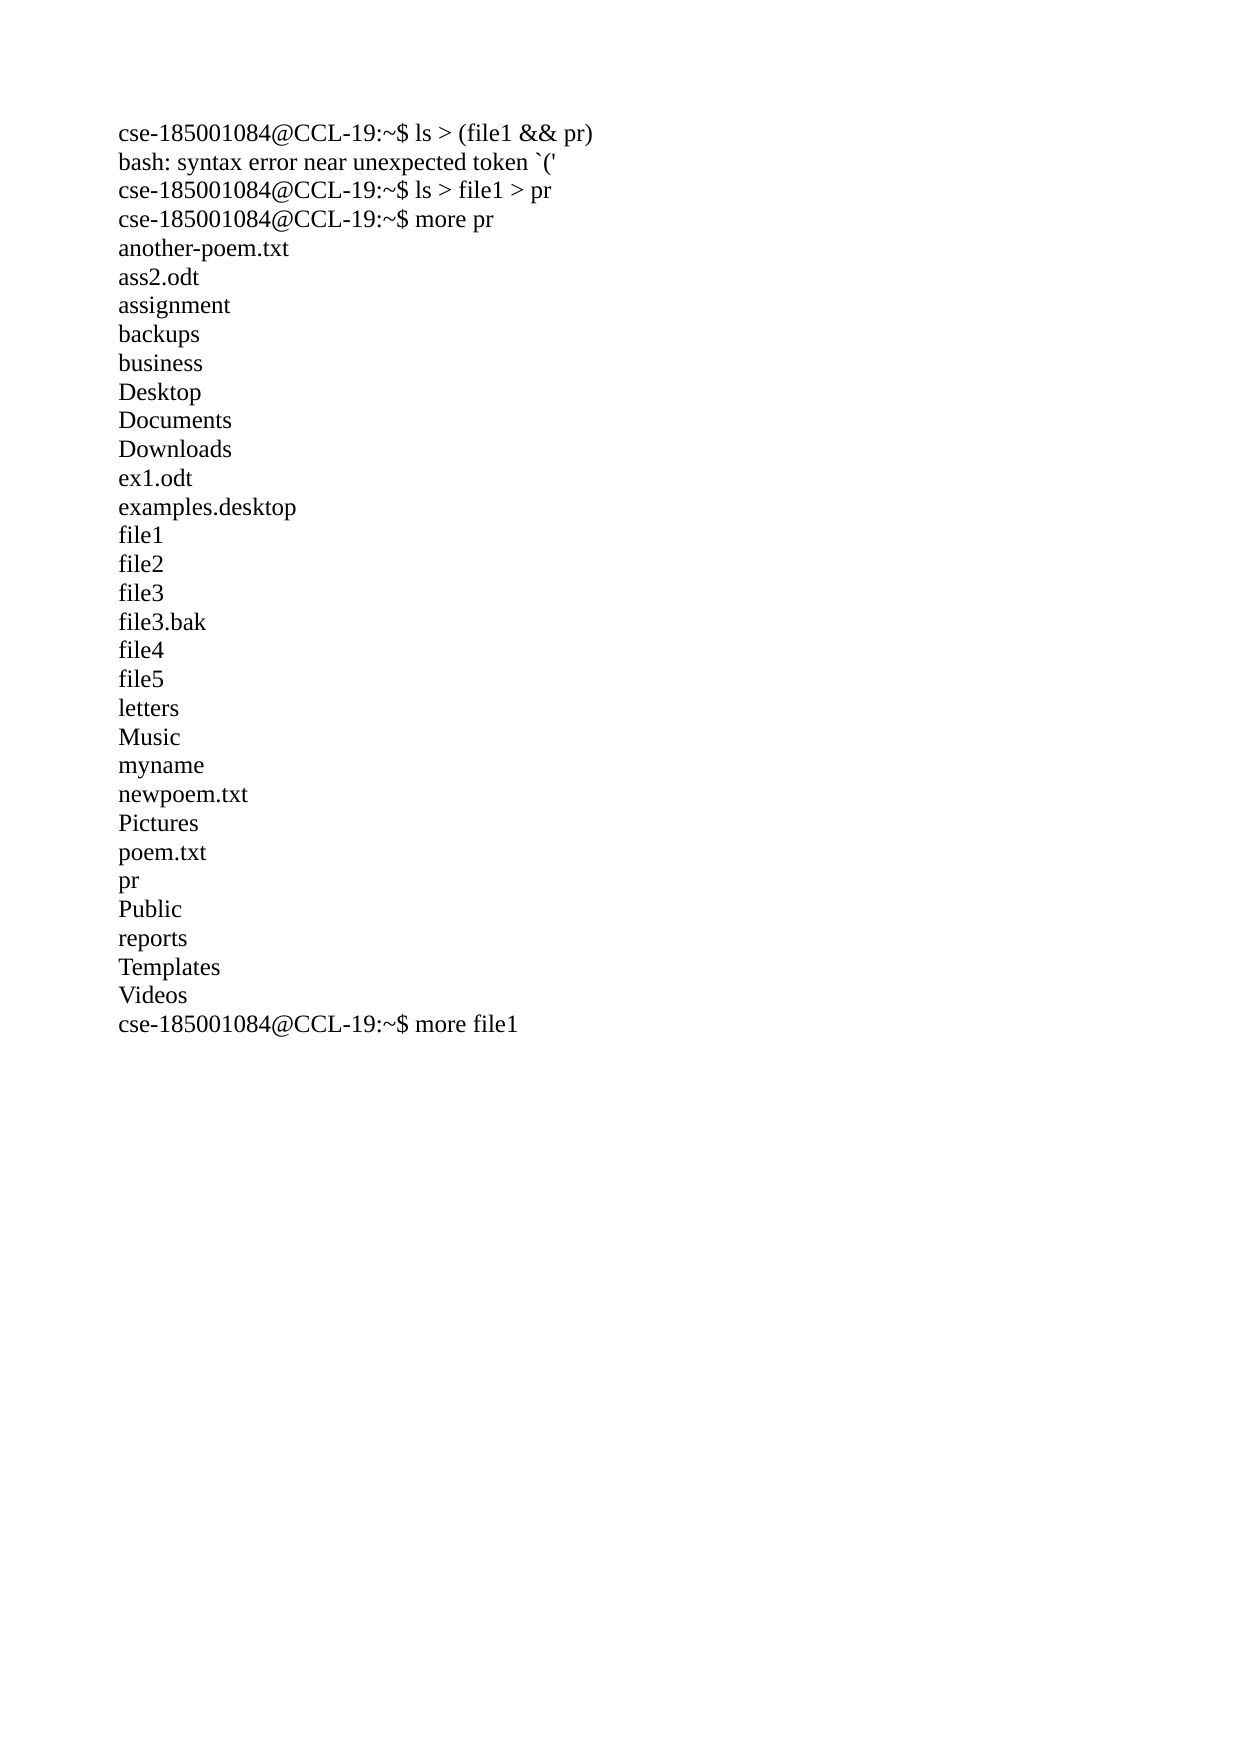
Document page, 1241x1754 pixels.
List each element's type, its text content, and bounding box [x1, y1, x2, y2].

text newpoem.txt [118, 779, 1122, 808]
text cse-185001084@CCL-19:~$ more pr [118, 204, 1122, 233]
text file2 [118, 549, 1122, 578]
text pr [118, 866, 1122, 894]
text file4 [118, 636, 1122, 664]
text Documents [118, 406, 1122, 434]
text Pictures [118, 808, 1122, 837]
text Downloads [118, 434, 1122, 463]
text business [118, 348, 1122, 377]
text Public [118, 894, 1122, 923]
text file3 [118, 578, 1122, 607]
text file3.bak [118, 607, 1122, 636]
text bash: syntax error near unexpected token `(' [118, 147, 1122, 176]
text letters [118, 693, 1122, 722]
text reports [118, 923, 1122, 952]
text ass2.odt [118, 262, 1122, 291]
text backups [118, 319, 1122, 348]
text cse-185001084@CCL-19:~$ more file1 [118, 1009, 1122, 1038]
text poem.txt [118, 837, 1122, 866]
text Desktop [118, 377, 1122, 406]
text Music [118, 722, 1122, 751]
text another-poem.txt [118, 233, 1122, 262]
text examples.desktop [118, 492, 1122, 521]
text cse-185001084@CCL-19:~$ ls > (file1 && pr) [118, 118, 1122, 147]
text file5 [118, 664, 1122, 693]
text ex1.odt [118, 463, 1122, 492]
text Templates [118, 952, 1122, 981]
text cse-185001084@CCL-19:~$ ls > file1 > pr [118, 176, 1122, 204]
text myname [118, 751, 1122, 779]
text file1 [118, 521, 1122, 549]
text assignment [118, 291, 1122, 319]
text Videos [118, 981, 1122, 1009]
